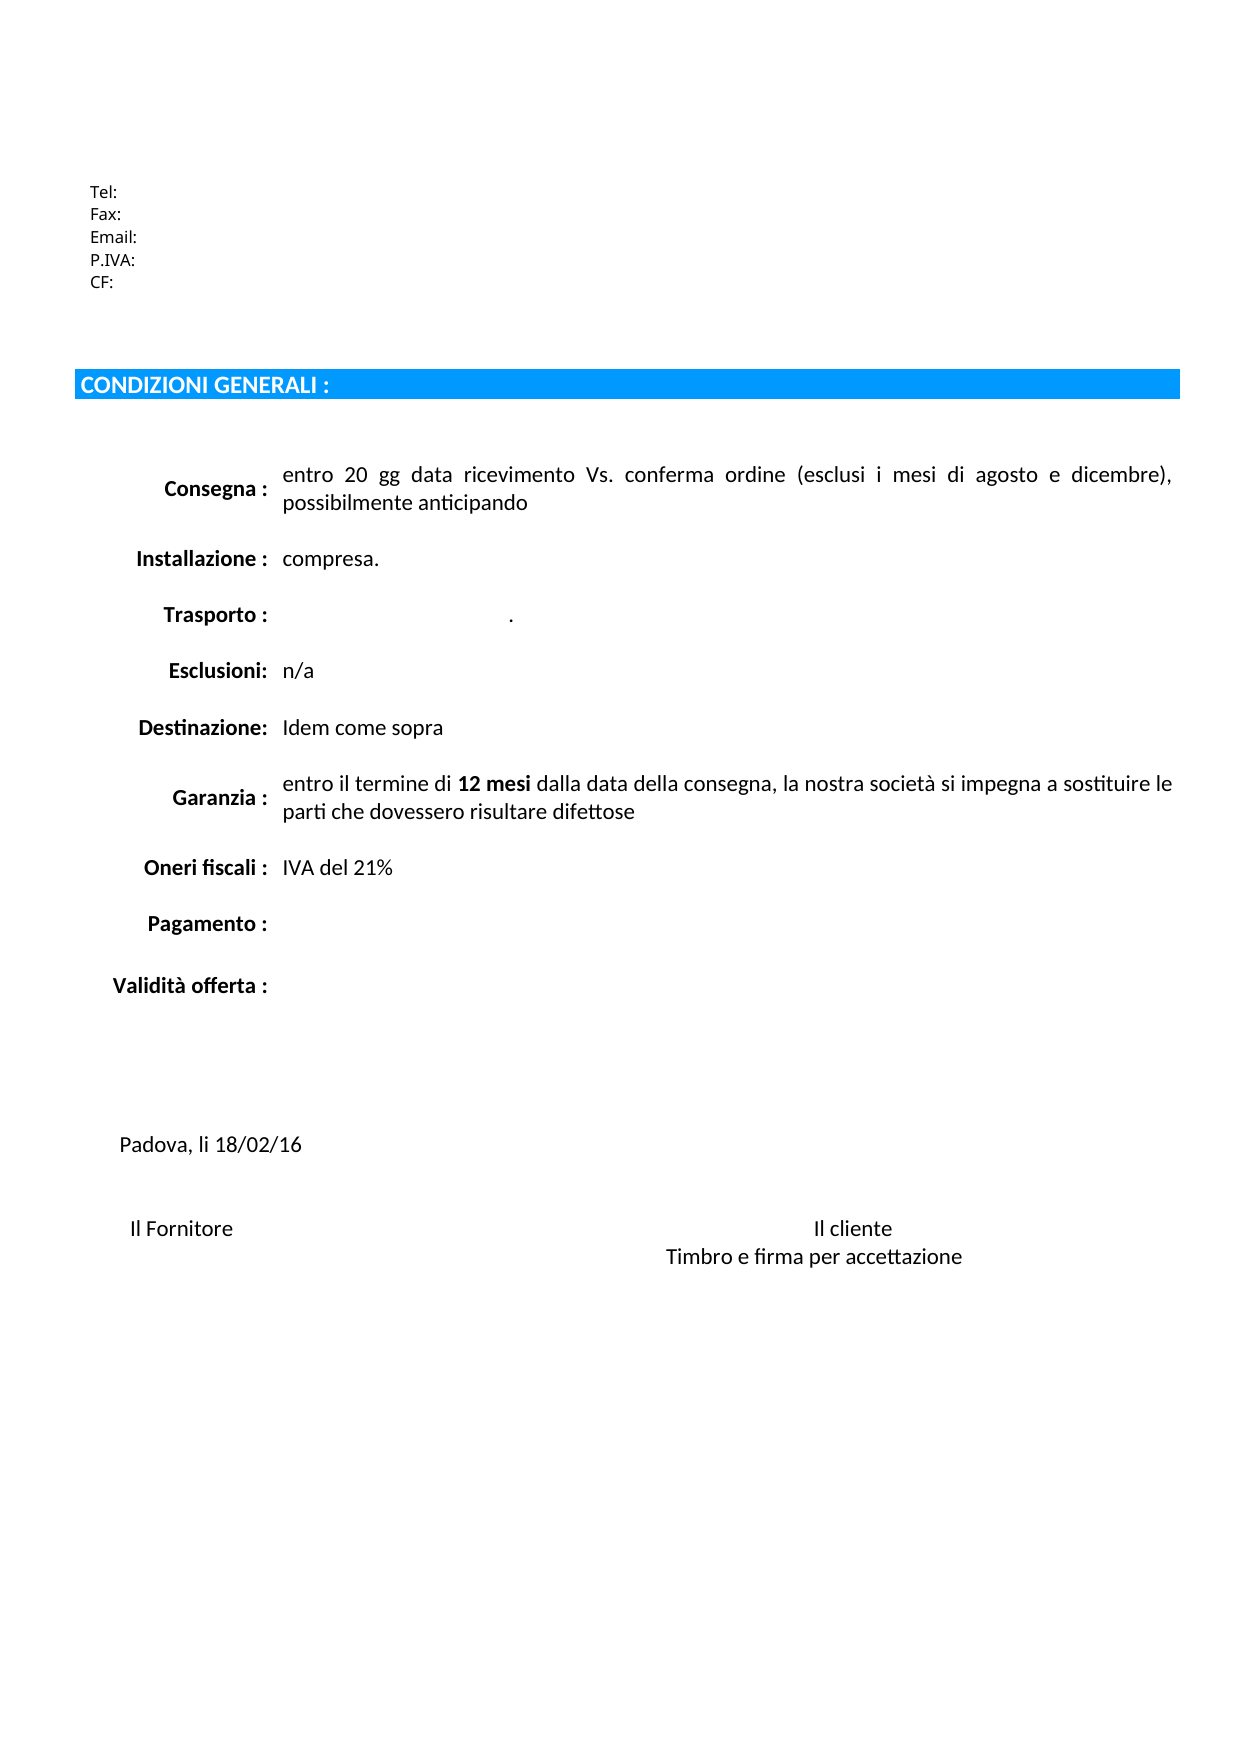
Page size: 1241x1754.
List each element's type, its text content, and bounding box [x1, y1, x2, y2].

table_cell Esclusioni: [75, 629, 275, 685]
table_cell n/a [275, 629, 1181, 685]
table_cell [275, 825, 1181, 853]
text Il Fornitore Il cliente [119, 1214, 1181, 1242]
table_cell [75, 517, 275, 544]
table_cell Trasporto : [75, 573, 275, 629]
table_header Consegna : [75, 461, 275, 517]
table_cell [275, 937, 1181, 965]
table_cell [75, 1005, 275, 1033]
table_cell [75, 937, 275, 965]
text <o.company_id.partner_id.name or ''> [119, 1270, 1181, 1294]
table_cell [275, 517, 1181, 544]
table_cell <o.payment_term.name or ''> [275, 909, 1181, 937]
table_cell Validità offerta : [75, 965, 275, 1005]
table_cell Pagamento : [75, 909, 275, 937]
table_cell [75, 825, 275, 853]
table_cell [75, 685, 275, 713]
table_header entro 20 gg data ricevimento Vs. conferma ordine (esclusi i mesi di agosto e dicembre), possibilmente anticipando [275, 461, 1181, 517]
table_cell Idem come sopra [275, 713, 1181, 741]
table_cell [75, 741, 275, 769]
table_cell entro il termine di 12 mesi dalla data della consegna, la nostra società si impegna a sostituire le parti che dovessero risultare difettose [275, 769, 1181, 825]
table_cell [275, 881, 1181, 909]
table_cell [75, 881, 275, 909]
table_cell Destinazione: [75, 713, 275, 741]
table_cell compresa. [275, 545, 1181, 573]
table_cell Garanzia : [75, 769, 275, 825]
table_cell Oneri fiscali : [75, 853, 275, 881]
table_cell [275, 741, 1181, 769]
text Padova, li 18/02/16 [119, 1130, 1181, 1158]
table_cell [275, 685, 1181, 713]
table_cell [275, 1005, 1181, 1033]
table_cell Installazione : [75, 545, 275, 573]
table_cell <if test="o.validity"><formatLang(o.validity,date=True) or''></if> [275, 965, 1181, 1005]
table_cell <o.carrier_id or 'compreso'>. [275, 573, 1181, 629]
text Timbro e firma per accettazione [119, 1242, 1181, 1270]
table_cell IVA del 21% [275, 853, 1181, 881]
text CONDIZIONI GENERALI : [75, 369, 1180, 399]
